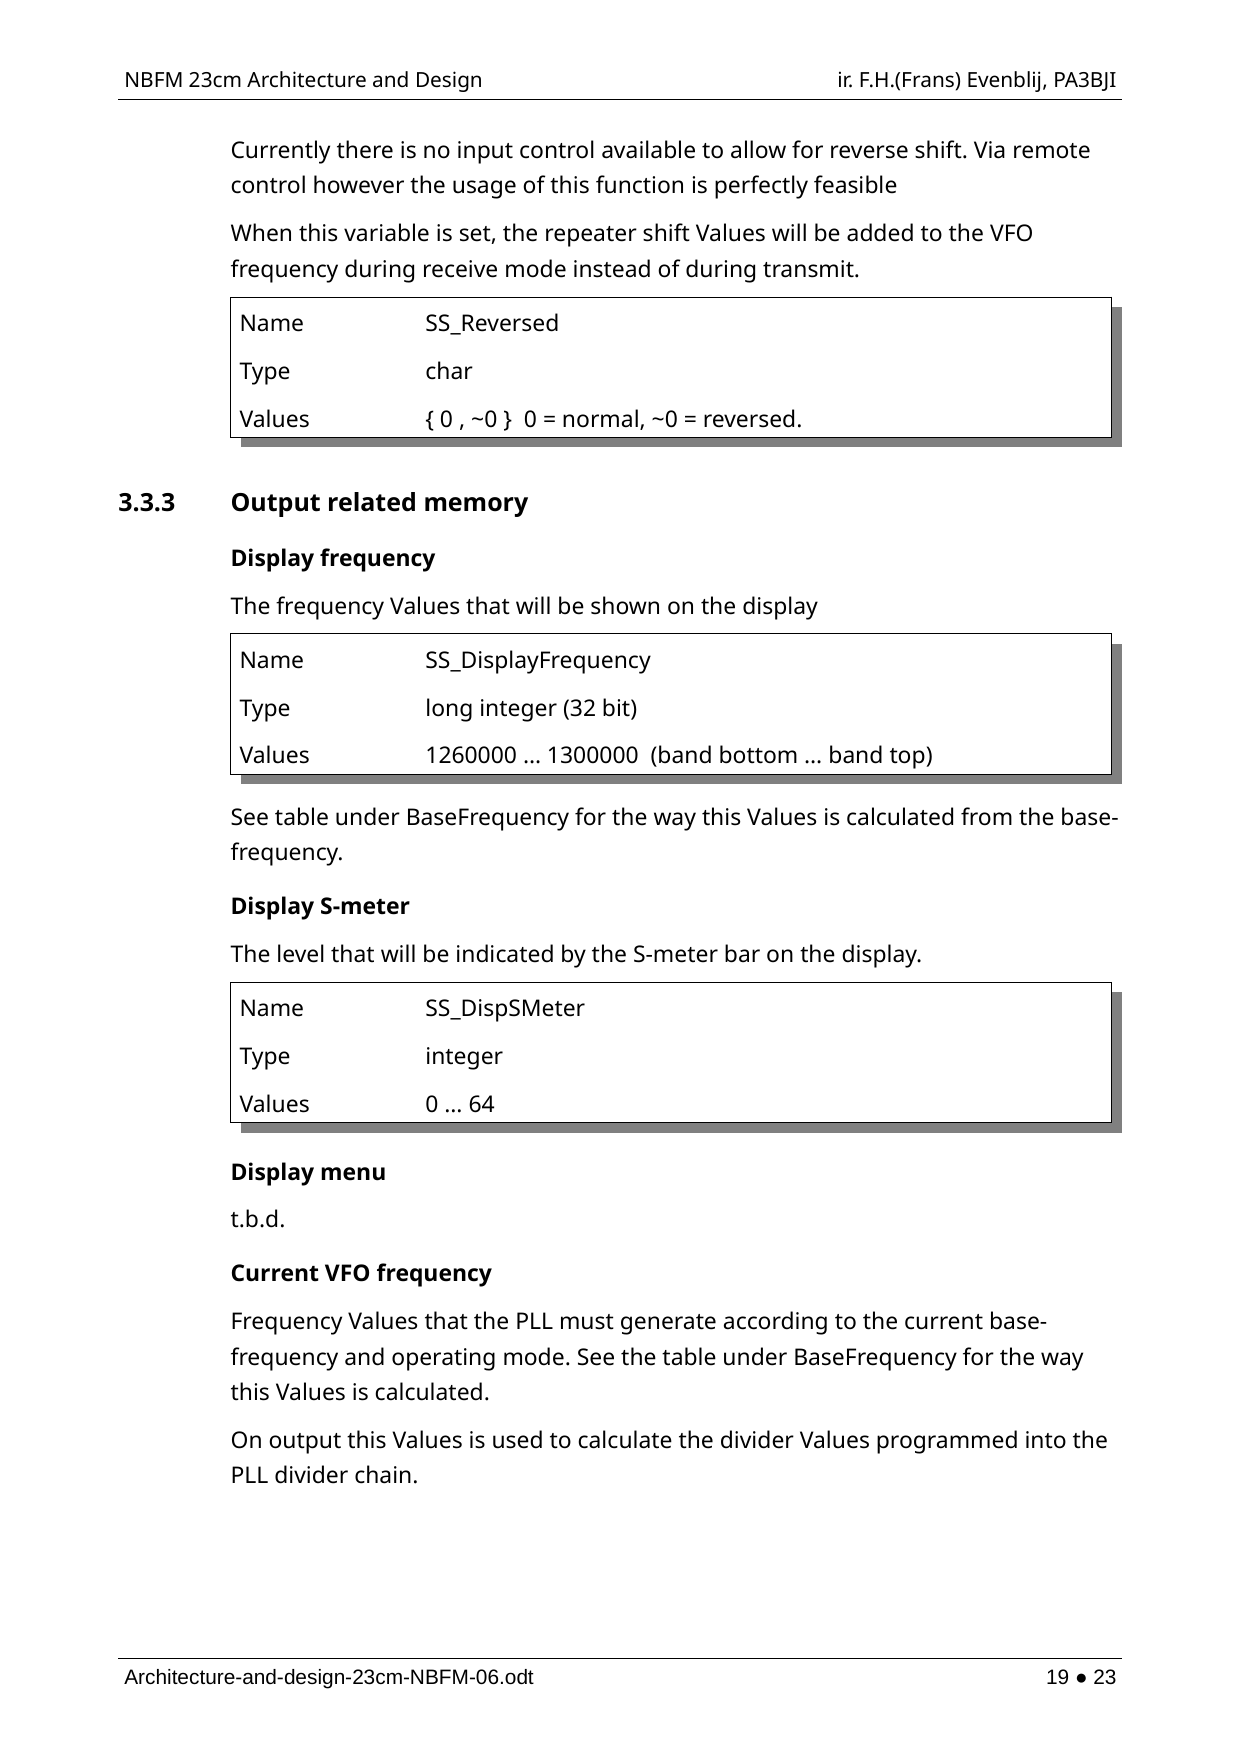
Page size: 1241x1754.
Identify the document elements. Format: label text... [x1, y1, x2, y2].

text Name SS_DispSMeter [231, 983, 1111, 1023]
text Name SS_Reversed [231, 298, 1111, 338]
text The level that will be indicated by the S-meter bar on the display. [230, 934, 1122, 969]
list Output related memory [118, 485, 1122, 519]
text Frequency Values that the PLL must generate according to the current base-frequency and operating mode. See the table under BaseFrequency for the way this Values is calculated. [230, 1301, 1122, 1407]
text Values 0 … 64 [231, 1078, 1111, 1122]
text Display S-meter [230, 886, 1122, 921]
text Type integer [231, 1030, 1111, 1071]
text Display menu [230, 1151, 1122, 1187]
text Type char [231, 344, 1111, 386]
text Type long integer (32 bit) [231, 681, 1111, 723]
text Name SS_DisplayFrequency [231, 634, 1111, 675]
text Values { 0 , ~0 } 0 = normal, ~0 = reversed. [231, 392, 1111, 437]
text The frequency Values that will be shown on the display [230, 585, 1122, 621]
text On output this Values is used to calculate the divider Values programmed into the PLL divider chain. [230, 1420, 1122, 1491]
text Current VFO frequency [230, 1253, 1122, 1288]
text See table under BaseFrequency for the way this Values is calculated from the base-frequency. [230, 797, 1122, 868]
text Values 1260000 … 1300000 (band bottom … band top) [231, 729, 1111, 774]
text When this variable is set, the repeater shift Values will be added to the VFO frequency during receive mode instead of during transmit. [230, 213, 1122, 284]
text Currently there is no input control available to allow for reverse shift. Via remote control however the usage of this function is perfectly feasible [230, 130, 1122, 201]
text Display frequency [230, 537, 1122, 573]
text t.b.d. [230, 1199, 1122, 1234]
